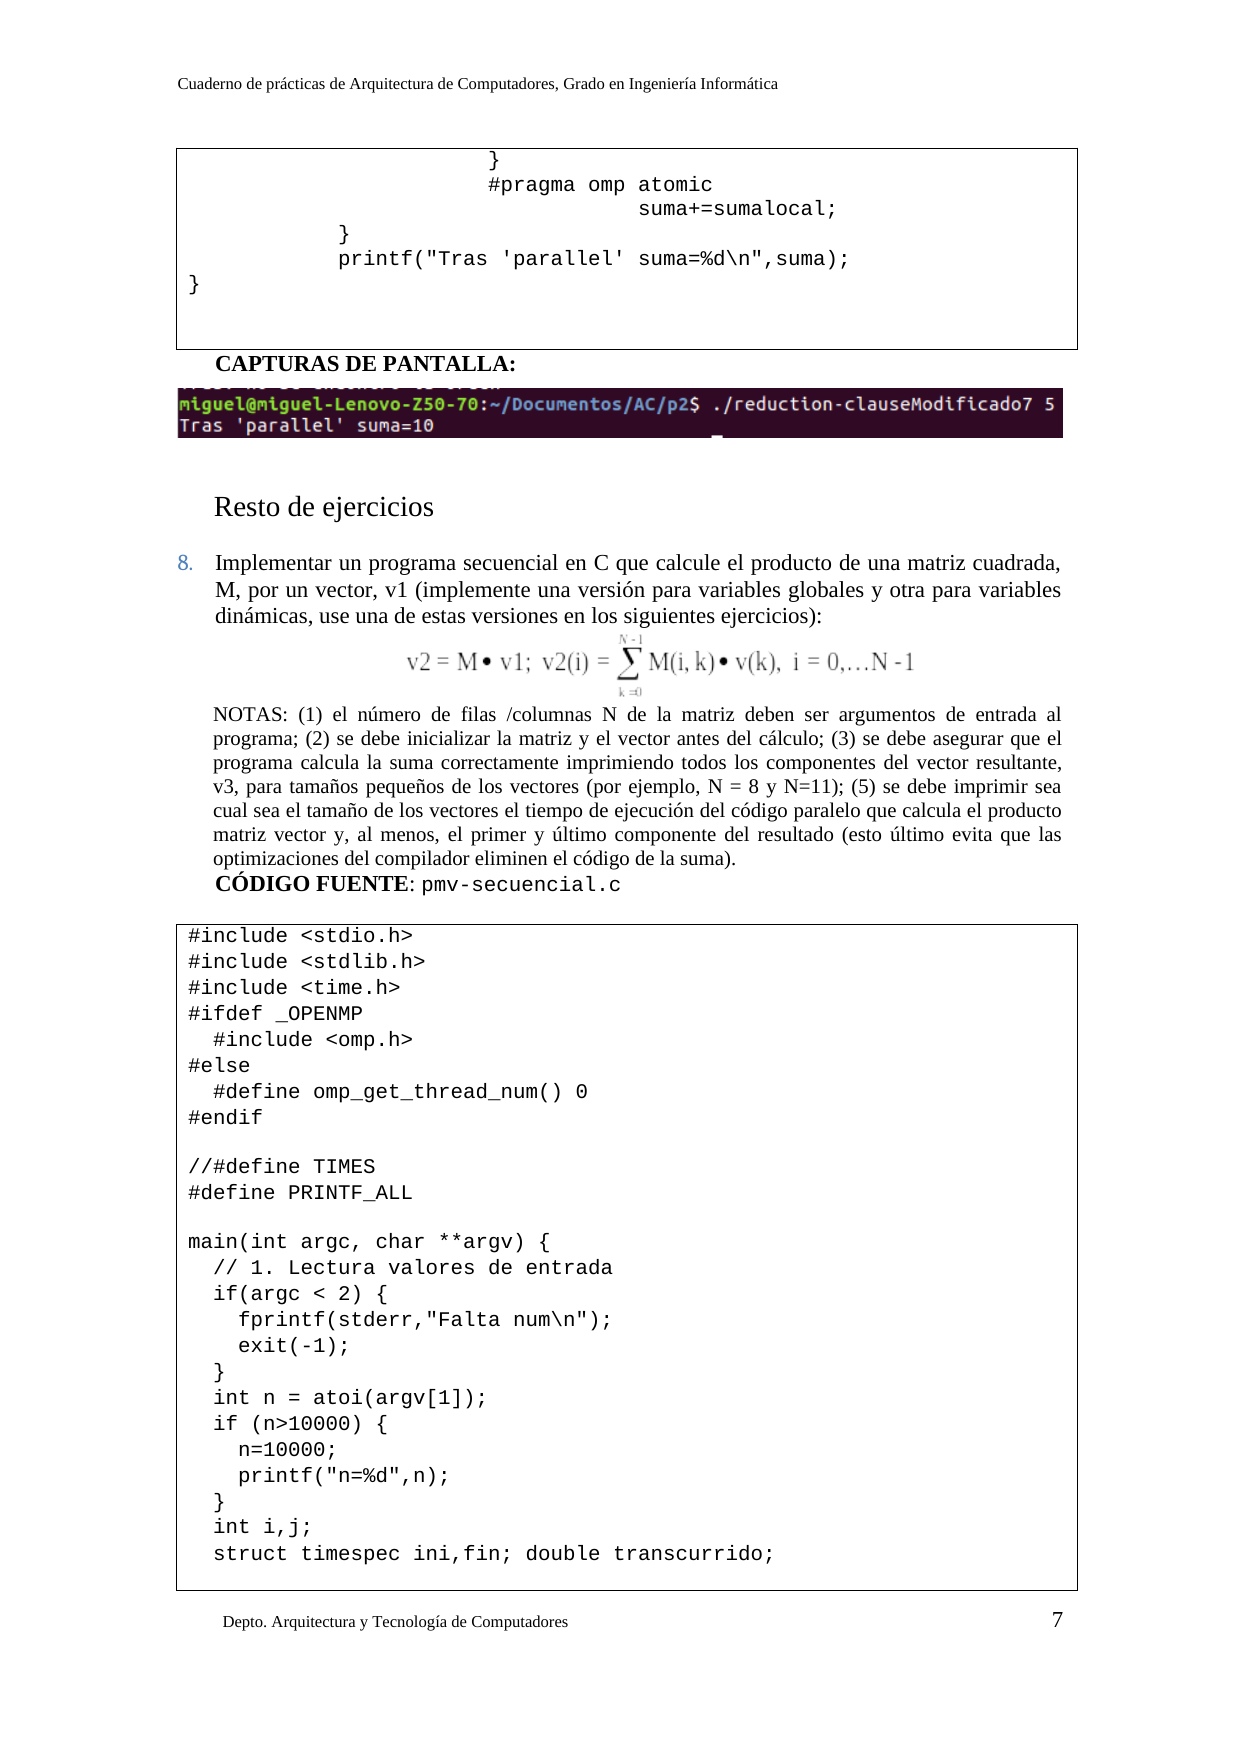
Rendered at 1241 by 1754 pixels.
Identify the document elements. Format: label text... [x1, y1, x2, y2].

table_header #include <stdio.h> #include <stdlib.h> #include <time.h> #ifdef _OPENMP #include <omp.h> #else #define omp_get_thread_num() 0 #endif //#define TIMES #define PRINTF_ALL main(int argc, char **argv) { // 1. Lectura valores de entrada if(argc < 2) { fprintf(stderr,"Falta num\n"); exit(-1); } int n = atoi(argv[1]); if (n>10000) { n=10000; printf("n=%d",n); } int i,j; struct timespec ini,fin; double transcurrido; [177, 925, 1077, 1590]
text CÓDIGO FUENTE: pmv-secuencial.c [215, 870, 1063, 898]
list Implementar un programa secuencial en C que calcule el producto de una matriz cuadrada, M, por un vector, v1 (implemente una versión para variables globales y otra para variables dinámicas, use una de estas versiones en los siguientes ejercicios): [177, 549, 1063, 629]
text NOTAS: (1) el número de filas /columnas N de la matriz deben ser argumentos de entrada al programa; (2) se debe inicializar la matriz y el vector antes del cálculo; (3) se debe asegurar que el programa calcula la suma correctamente imprimiendo todos los componentes del vector resultante, v3, para tamaños pequeños de los vectores (por ejemplo, N = 8 y N=11); (5) se debe imprimir sea cual sea el tamaño de los vectores el tiempo de ejecución del código paralelo que calcula el producto matriz vector y, al menos, el primer y último componente del resultado (esto último evita que las optimizaciones del compilador eliminen el código de la suma). [213, 702, 1063, 870]
picture [177, 388, 1063, 438]
subtitle Resto de ejercicios [177, 489, 1063, 522]
table_header } #pragma omp atomic suma+=sumalocal; } printf("Tras 'parallel' suma=%d\n",suma); } [177, 149, 1077, 348]
text CAPTURAS DE PANTALLA: [215, 350, 1063, 376]
